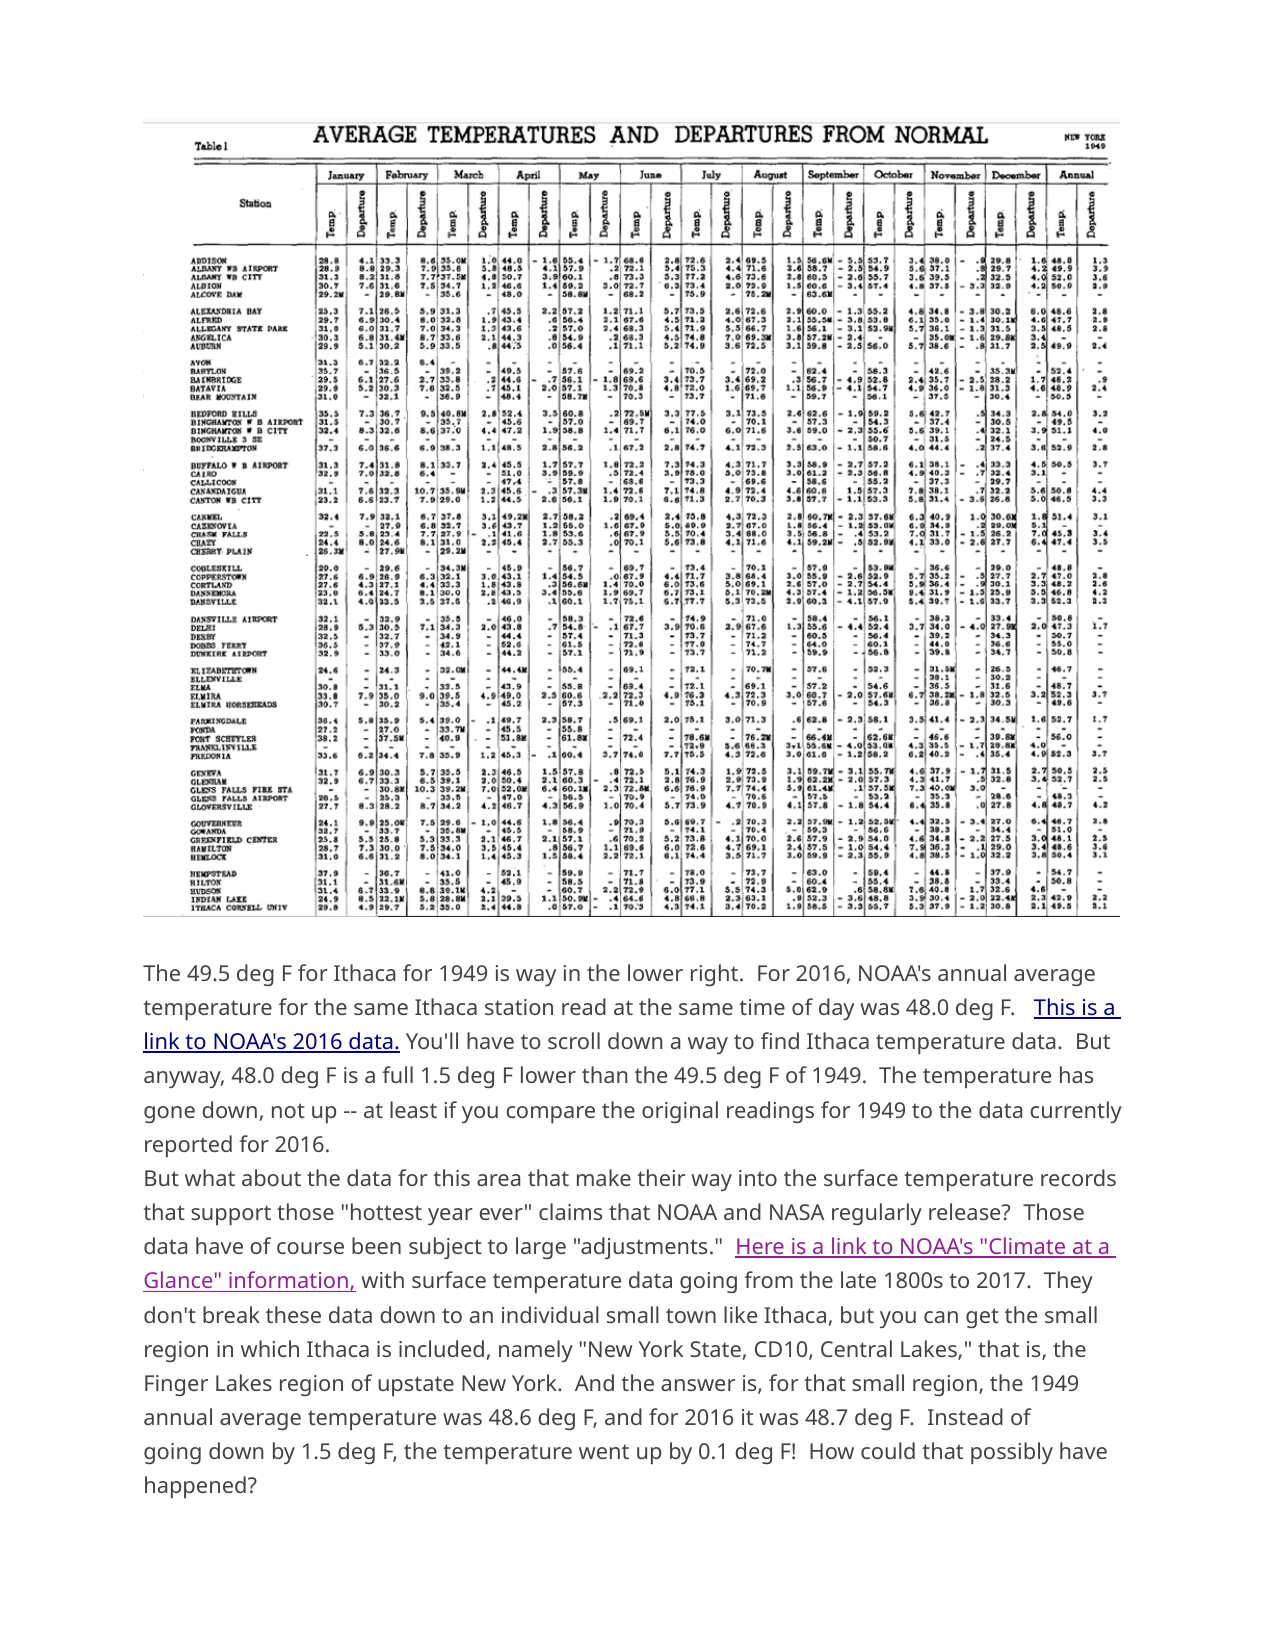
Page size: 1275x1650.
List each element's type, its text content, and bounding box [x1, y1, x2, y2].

text The 49.5 deg F for Ithaca for 1949 is way in the lower right. For 2016, NOAA's annual average temperature for the same Ithaca station read at the same time of day was 48.0 deg F. This is a link to NOAA's 2016 data. You'll have to scroll down a way to find Ithaca temperature data. But anyway, 48.0 deg F is a full 1.5 deg F lower than the 49.5 deg F of 1949. The temperature has gone down, not up -- at least if you compare the original readings for 1949 to the data currently reported for 2016. [143, 958, 1132, 1158]
picture [143, 118, 1120, 917]
text But what about the data for this area that make their way into the surface temperature records that support those "hottest year ever" claims that NOAA and NASA regularly release? Those data have of course been subject to large "adjustments." Here is a link to NOAA's "Climate at a Glance" information, with surface temperature data going from the late 1800s to 2017. They don't break these data down to an individual small town like Ithaca, but you can get the small region in which Ithaca is included, namely "New York State, CD10, Central Lakes," that is, the Finger Lakes region of upstate New York. And the answer is, for that small region, the 1949 annual average temperature was 48.6 deg F, and for 2016 it was 48.7 deg F. Instead of going down by 1.5 deg F, the temperature went up by 0.1 deg F! How could that possibly have happened? [143, 1163, 1132, 1500]
